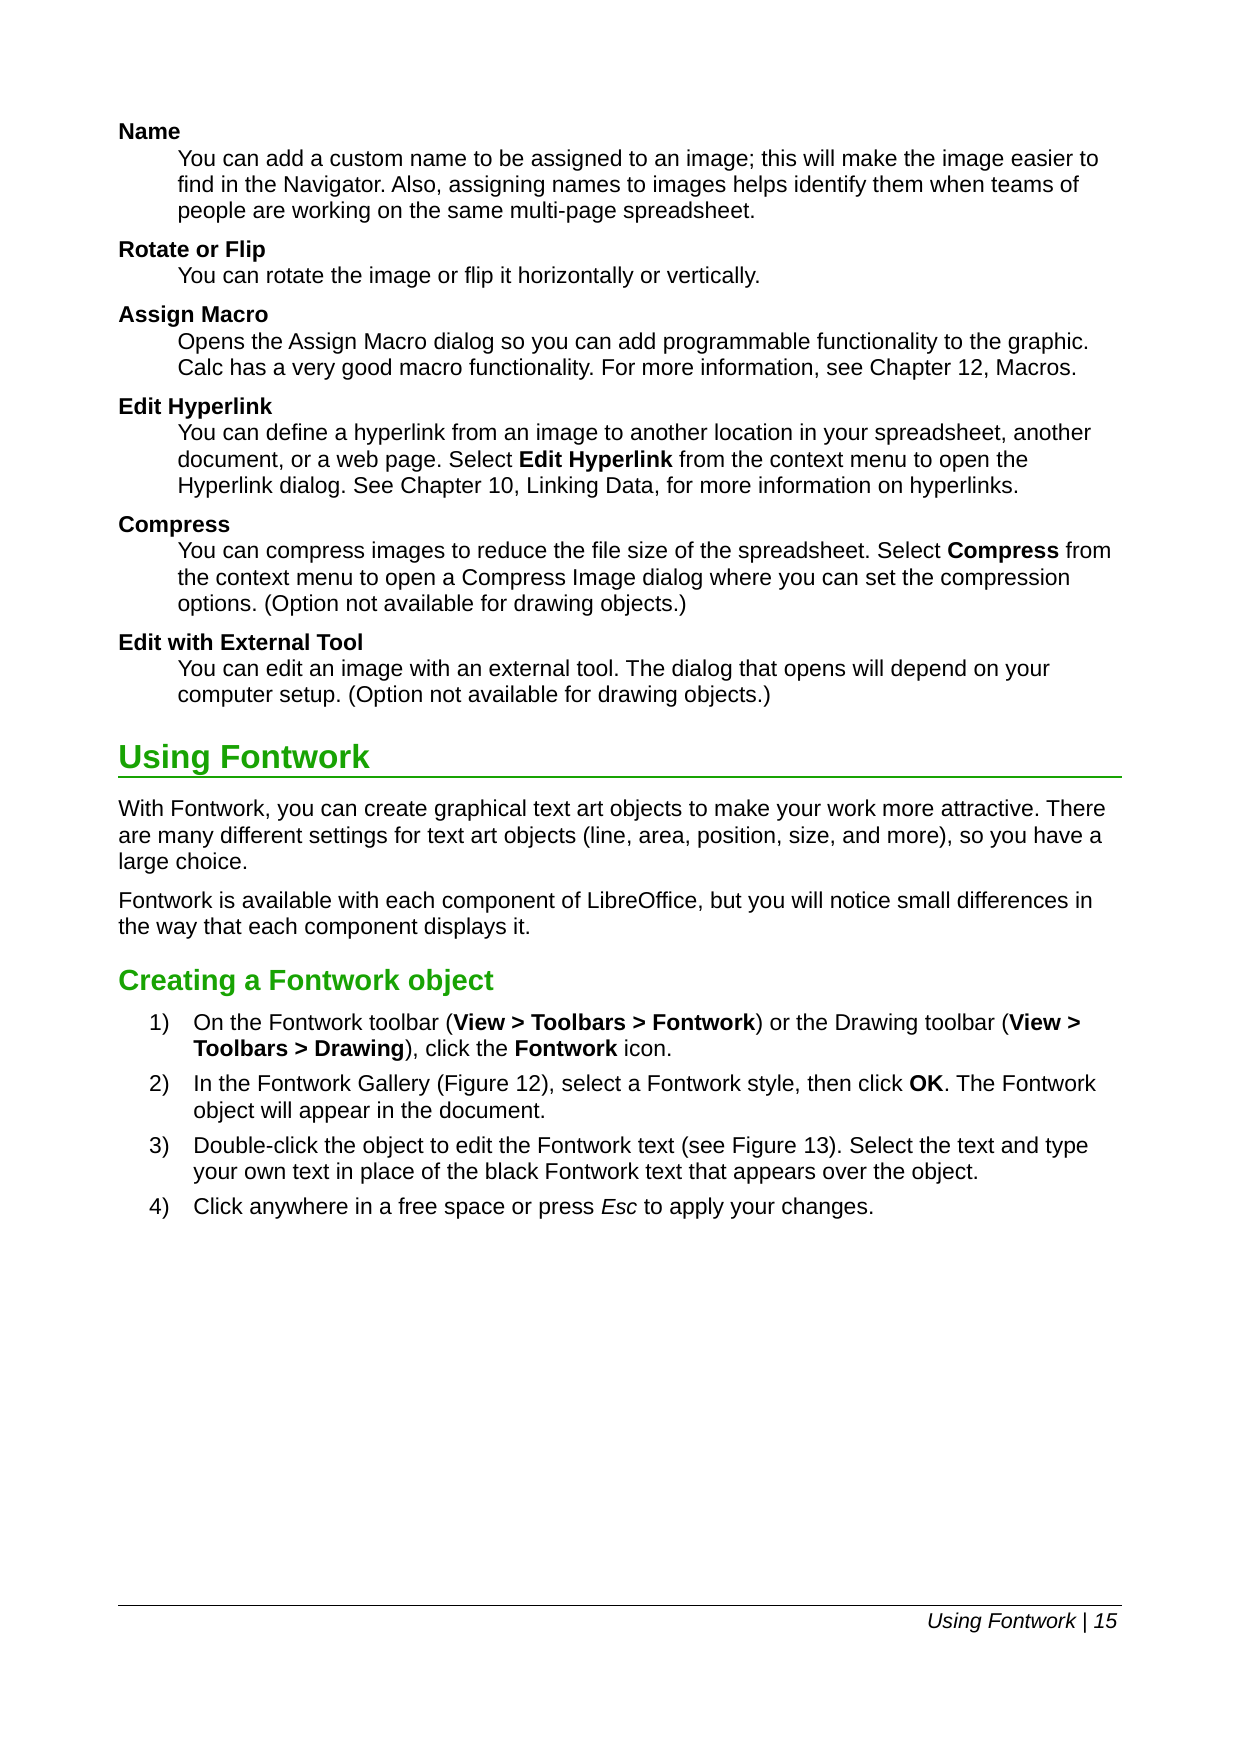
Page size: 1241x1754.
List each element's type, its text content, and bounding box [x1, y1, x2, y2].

text Compress [118, 511, 1122, 537]
text Rotate or Flip [118, 236, 1122, 262]
text You can add a custom name to be assigned to an image; this will make the image easier to find in the Navigator. Also, assigning names to images helps identify them when teams of people are working on the same multi-page spreadsheet. [177, 144, 1122, 223]
text Opens the Assign Macro dialog so you can add programmable functionality to the graphic. Calc has a very good macro functionality. For more information, see Chapter 12, Macros. [177, 328, 1122, 380]
list Click anywhere in a free space or press Esc to apply your changes. [169, 1193, 1122, 1220]
text With Fontwork, you can create graphical text art objects to make your work more attractive. There are many different settings for text art objects (line, area, position, size, and more), so you have a large choice. [118, 795, 1122, 874]
text You can compress images to reduce the file size of the spreadsheet. Select Compress from the context menu to open a Compress Image dialog where you can set the compression options. (Option not available for drawing objects.) [177, 537, 1122, 616]
text You can edit an image with an external tool. The dialog that opens will depend on your computer setup. (Option not available for drawing objects.) [177, 655, 1122, 708]
text You can rotate the image or flip it horizontally or vertically. [177, 262, 1122, 289]
subtitle Using Fontwork [118, 737, 1122, 776]
text Assign Macro [118, 301, 1122, 328]
text You can define a hyperlink from an image to another location in your spreadsheet, another document, or a web page. Select Edit Hyperlink from the context menu to open the Hyperlink dialog. See Chapter 10, Linking Data, for more information on hyperlinks. [177, 419, 1122, 498]
text Fontwork is available with each component of LibreOffice, but you will notice small differences in the way that each component displays it. [118, 887, 1122, 940]
list Double-click the object to edit the Fontwork text (see Figure 13). Select the text and type your own text in place of the black Fontwork text that appears over the object. [169, 1132, 1122, 1184]
text Edit with External Tool [118, 629, 1122, 655]
subtitle Creating a Fontwork object [118, 963, 1122, 997]
text Name [118, 118, 1122, 144]
text Edit Hyperlink [118, 393, 1122, 419]
list In the Fontwork Gallery (Figure 12), select a Fontwork style, then click OK. The Fontwork object will appear in the document. [169, 1070, 1122, 1123]
list On the Fontwork toolbar (View > Toolbars > Fontwork) or the Drawing toolbar (View > Toolbars > Drawing), click the Fontwork icon. [169, 1009, 1122, 1061]
